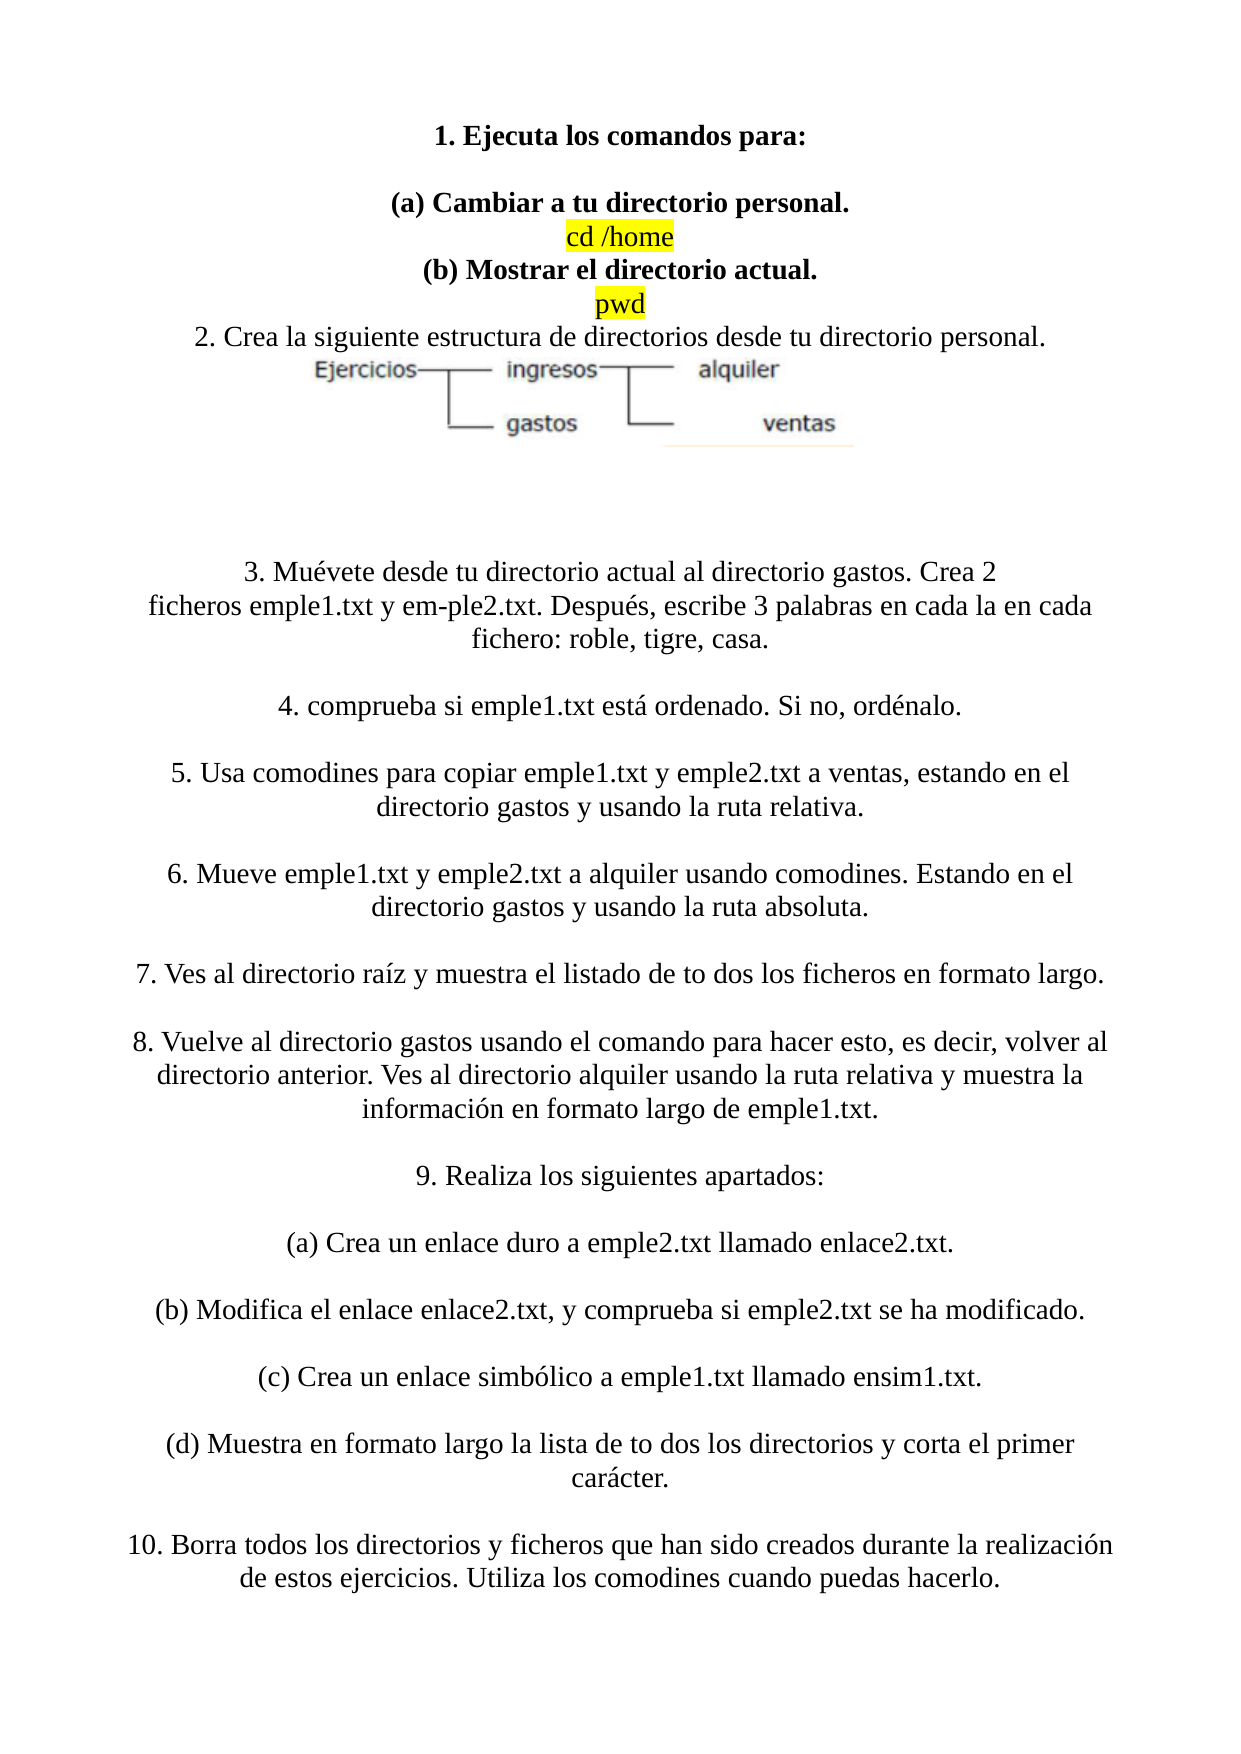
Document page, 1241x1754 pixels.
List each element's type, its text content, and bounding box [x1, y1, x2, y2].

text pwd [118, 286, 1122, 319]
text 9. Realiza los siguientes apartados: [118, 1158, 1122, 1191]
text (a) Cambiar a tu directorio personal. cd /home [118, 185, 1122, 252]
text (d) Muestra en formato largo la lista de to dos los directorios y corta el primer carácter. [118, 1426, 1122, 1527]
text 4. comprueba si emple1.txt está ordenado. Si no, ordénalo. [118, 688, 1122, 755]
text (b) Modifica el enlace enlace2.txt, y comprueba si emple2.txt se ha modificado. [118, 1292, 1122, 1359]
text (a) Crea un enlace duro a emple2.txt llamado enlace2.txt. [118, 1225, 1122, 1292]
text (b) Mostrar el directorio actual. [118, 252, 1122, 286]
text 2. Crea la siguiente estructura de directorios desde tu directorio personal. [118, 319, 1122, 353]
text 1. Ejecuta los comandos para: [118, 118, 1122, 152]
text 3. Muévete desde tu directorio actual al directorio gastos. Crea 2 [118, 554, 1122, 588]
text 6. Mueve emple1.txt y emple2.txt a alquiler usando comodines. Estando en el directorio gastos y usando la ruta absoluta. [118, 856, 1122, 957]
text 7. Ves al directorio raíz y muestra el listado de to dos los ficheros en formato largo. [118, 957, 1122, 1024]
text ficheros emple1.txt y em-ple2.txt. Después, escribe 3 palabras en cada la en cada fichero: roble, tigre, casa. [118, 588, 1122, 688]
text (c) Crea un enlace simbólico a emple1.txt llamado ensim1.txt. [118, 1359, 1122, 1393]
text 5. Usa comodines para copiar emple1.txt y emple2.txt a ventas, estando en el directorio gastos y usando la ruta relativa. [118, 755, 1122, 856]
text 10. Borra todos los directorios y ficheros que han sido creados durante la realización de estos ejercicios. Utiliza los comodines cuando puedas hacerlo. [118, 1527, 1122, 1594]
picture [310, 357, 854, 447]
text 8. Vuelve al directorio gastos usando el comando para hacer esto, es decir, volver al directorio anterior. Ves al directorio alquiler usando la ruta relativa y muestra la información en formato largo de emple1.txt. [118, 1024, 1122, 1158]
